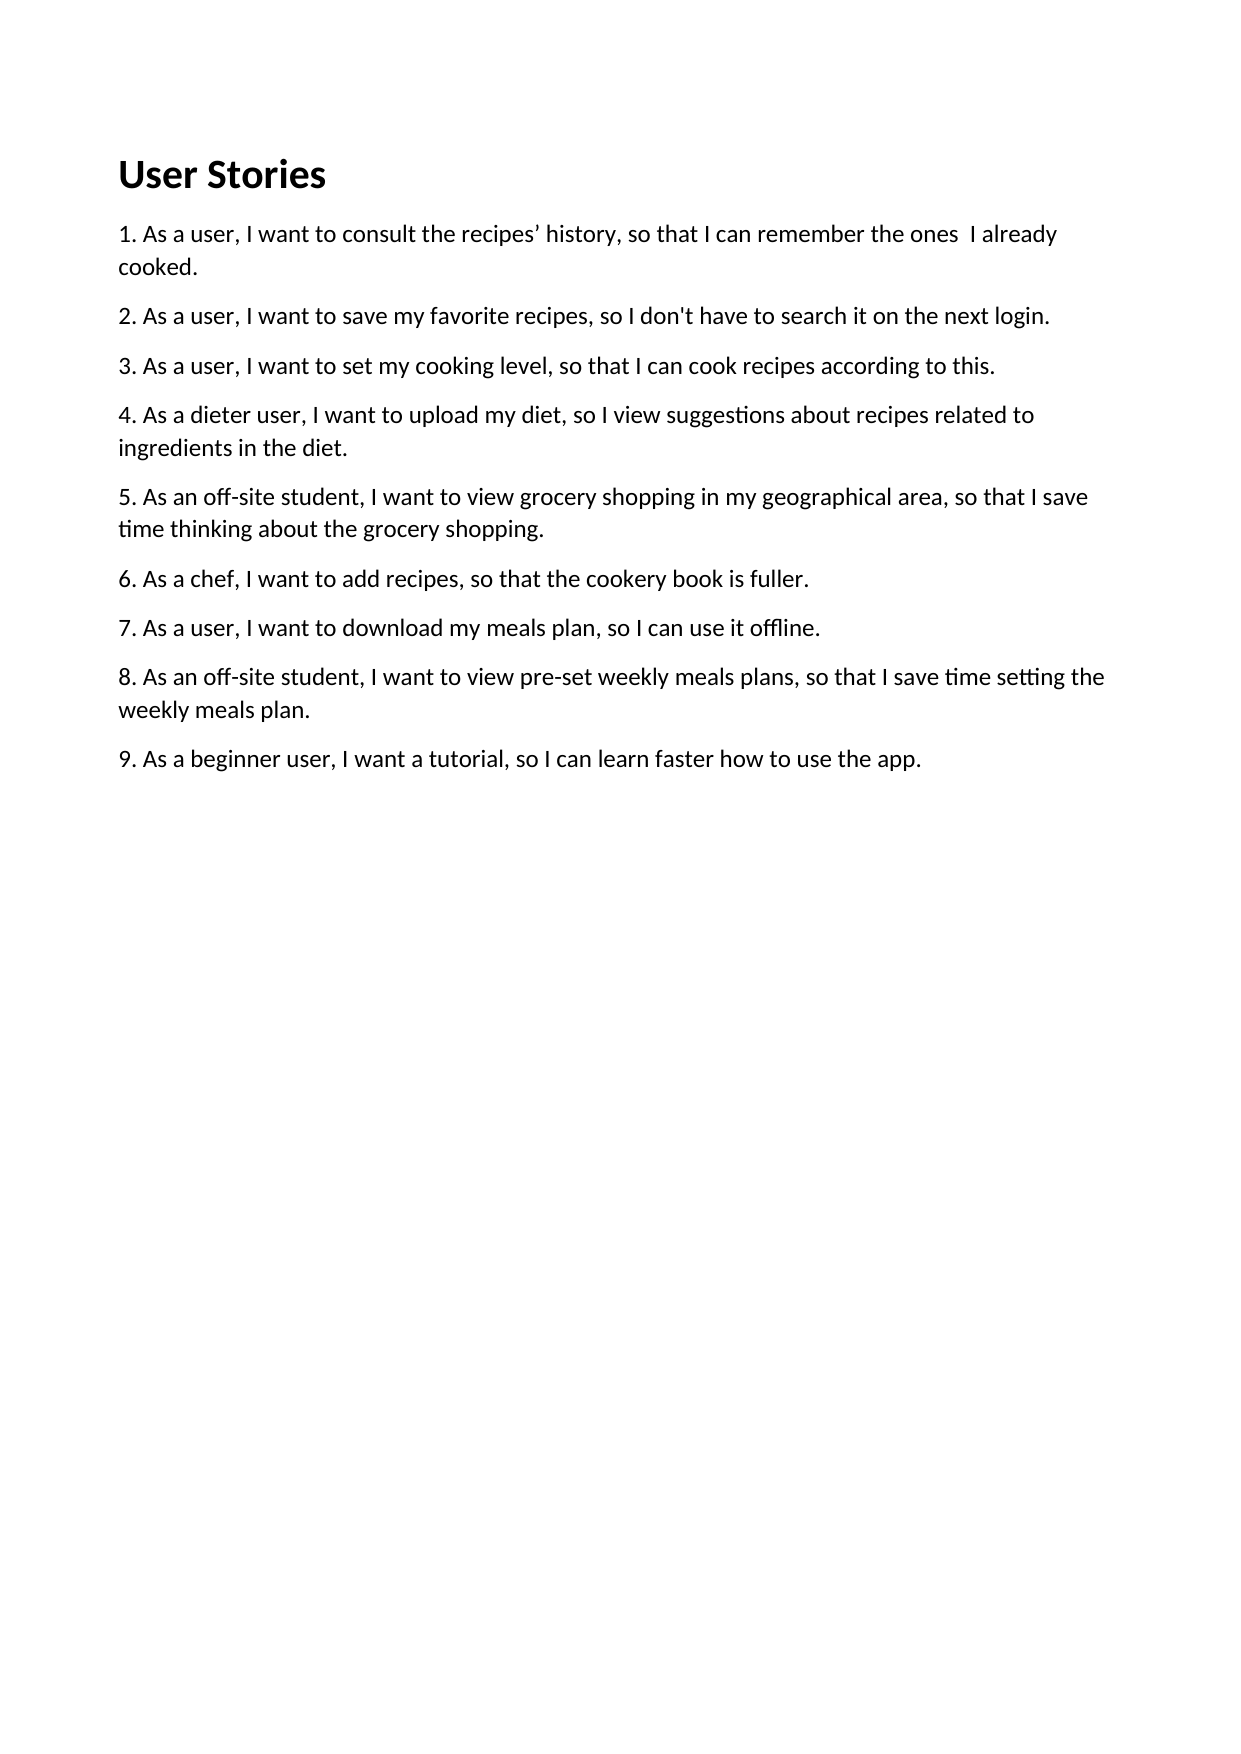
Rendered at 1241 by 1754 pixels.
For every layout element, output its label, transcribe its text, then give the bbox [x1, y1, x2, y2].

text 9. As a beginner user, I want a tutorial, so I can learn faster how to use the app. [118, 743, 1122, 774]
text 3. As a user, I want to set my cooking level, so that I can cook recipes according to this. [118, 350, 1122, 380]
text 6. As a chef, I want to add recipes, so that the cookery book is fuller. [118, 563, 1122, 593]
text 8. As an off-site student, I want to view pre-set weekly meals plans, so that I save time setting the weekly meals plan. [118, 661, 1122, 724]
text 2. As a user, I want to save my favorite recipes, so I don't have to search it on the next login. [118, 301, 1122, 331]
text 7. As a user, I want to download my meals plan, so I can use it offline. [118, 612, 1122, 643]
text 5. As an off-site student, I want to view grocery shopping in my geographical area, so that I save time thinking about the grocery shopping. [118, 481, 1122, 544]
text 1. As a user, I want to consult the recipes’ history, so that I can remember the ones I already cooked. [118, 219, 1122, 282]
text User Stories [118, 148, 1122, 198]
text 4. As a dieter user, I want to upload my diet, so I view suggestions about recipes related to ingredients in the diet. [118, 399, 1122, 462]
